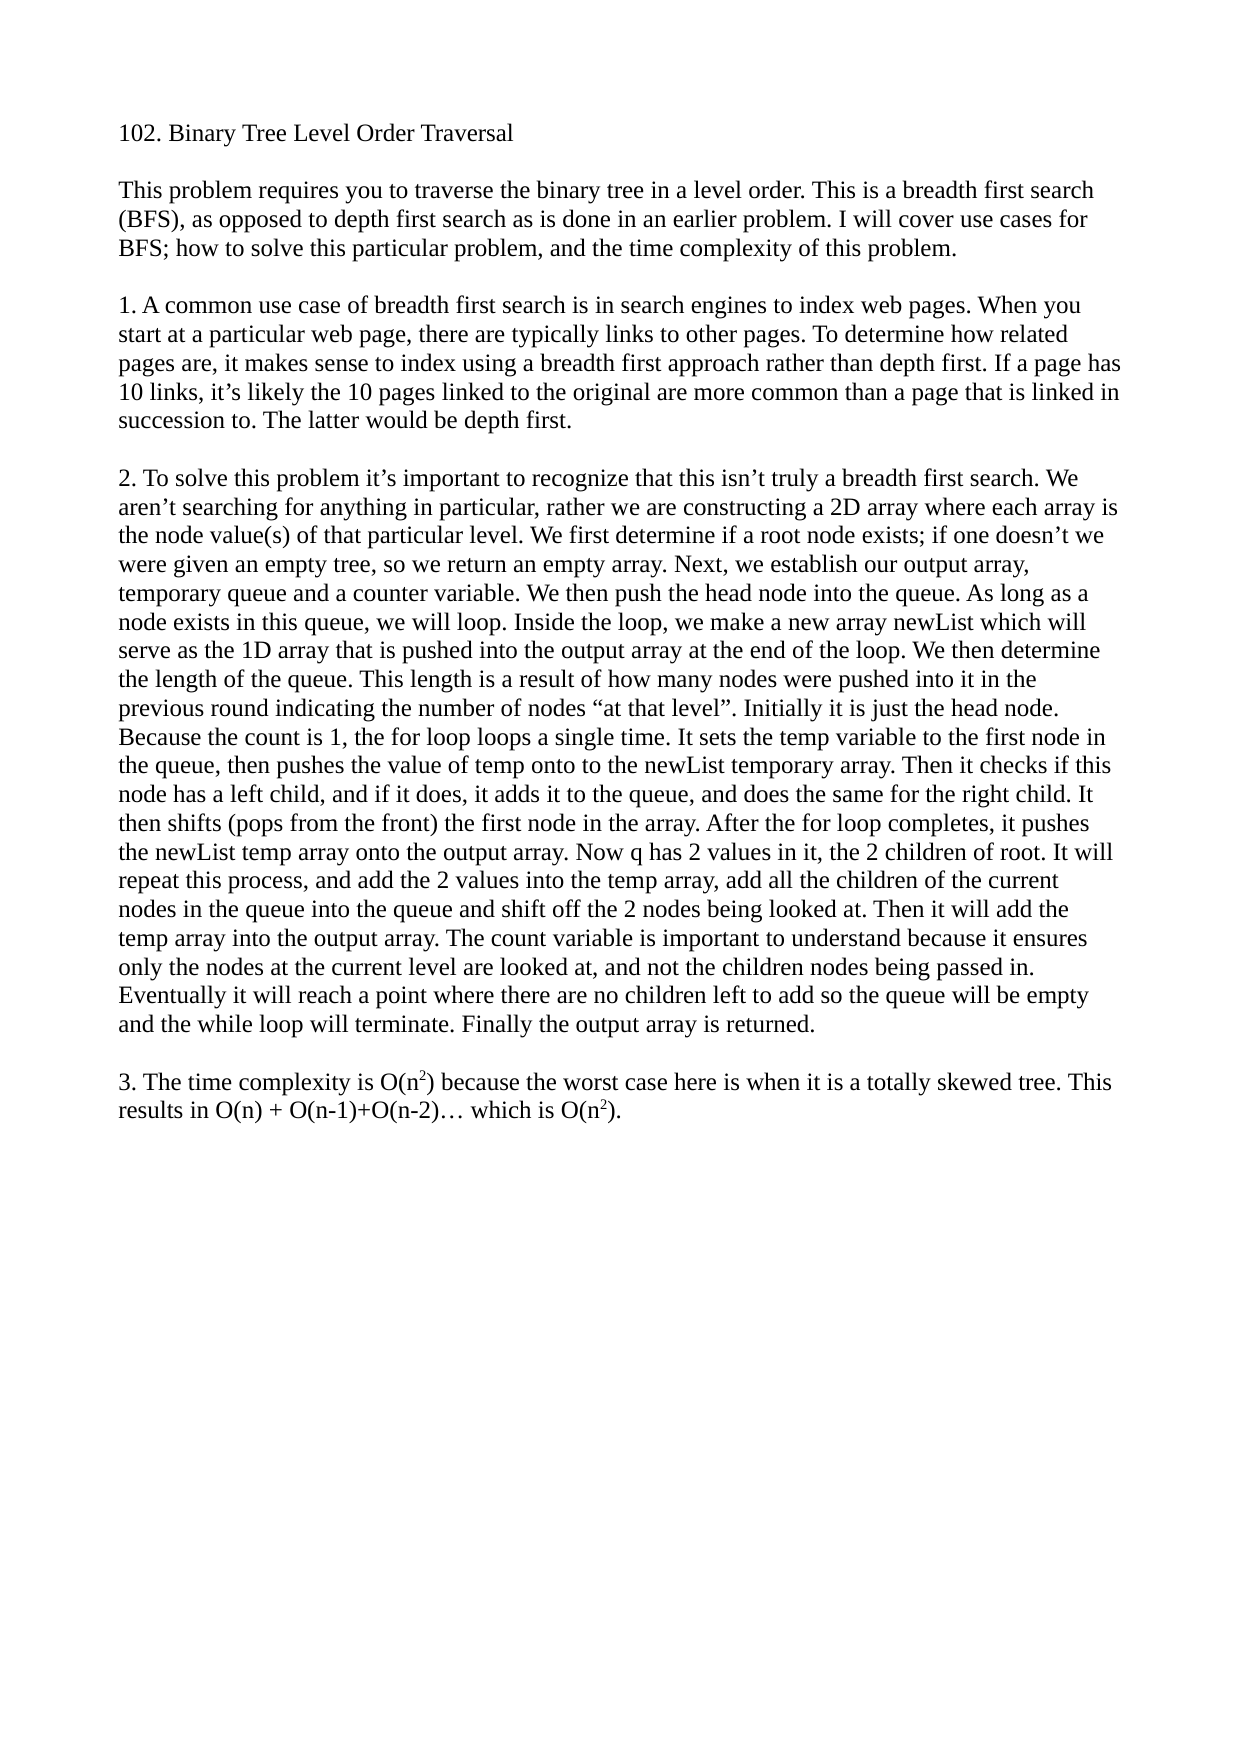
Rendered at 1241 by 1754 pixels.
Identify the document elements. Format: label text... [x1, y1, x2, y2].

text 102. Binary Tree Level Order Traversal [118, 118, 1122, 147]
text This problem requires you to traverse the binary tree in a level order. This is a breadth first search (BFS), as opposed to depth first search as is done in an earlier problem. I will cover use cases for BFS; how to solve this particular problem, and the time complexity of this problem. [118, 176, 1122, 262]
text 1. A common use case of breadth first search is in search engines to index web pages. When you start at a particular web page, there are typically links to other pages. To determine how related pages are, it makes sense to index using a breadth first approach rather than depth first. If a page has 10 links, it’s likely the 10 pages linked to the original are more common than a page that is linked in succession to. The latter would be depth first. [118, 291, 1122, 434]
text 3. The time complexity is O(n2) because the worst case here is when it is a totally skewed tree. This results in O(n) + O(n-1)+O(n-2)… which is O(n2). [118, 1067, 1122, 1124]
text 2. To solve this problem it’s important to recognize that this isn’t truly a breadth first search. We aren’t searching for anything in particular, rather we are constructing a 2D array where each array is the node value(s) of that particular level. We first determine if a root node exists; if one doesn’t we were given an empty tree, so we return an empty array. Next, we establish our output array, temporary queue and a counter variable. We then push the head node into the queue. As long as a node exists in this queue, we will loop. Inside the loop, we make a new array newList which will serve as the 1D array that is pushed into the output array at the end of the loop. We then determine the length of the queue. This length is a result of how many nodes were pushed into it in the previous round indicating the number of nodes “at that level”. Initially it is just the head node. Because the count is 1, the for loop loops a single time. It sets the temp variable to the first node in the queue, then pushes the value of temp onto to the newList temporary array. Then it checks if this node has a left child, and if it does, it adds it to the queue, and does the same for the right child. It then shifts (pops from the front) the first node in the array. After the for loop completes, it pushes the newList temp array onto the output array. Now q has 2 values in it, the 2 children of root. It will repeat this process, and add the 2 values into the temp array, add all the children of the current nodes in the queue into the queue and shift off the 2 nodes being looked at. Then it will add the temp array into the output array. The count variable is important to understand because it ensures only the nodes at the current level are looked at, and not the children nodes being passed in. Eventually it will reach a point where there are no children left to add so the queue will be empty and the while loop will terminate. Finally the output array is returned. [118, 463, 1122, 1038]
